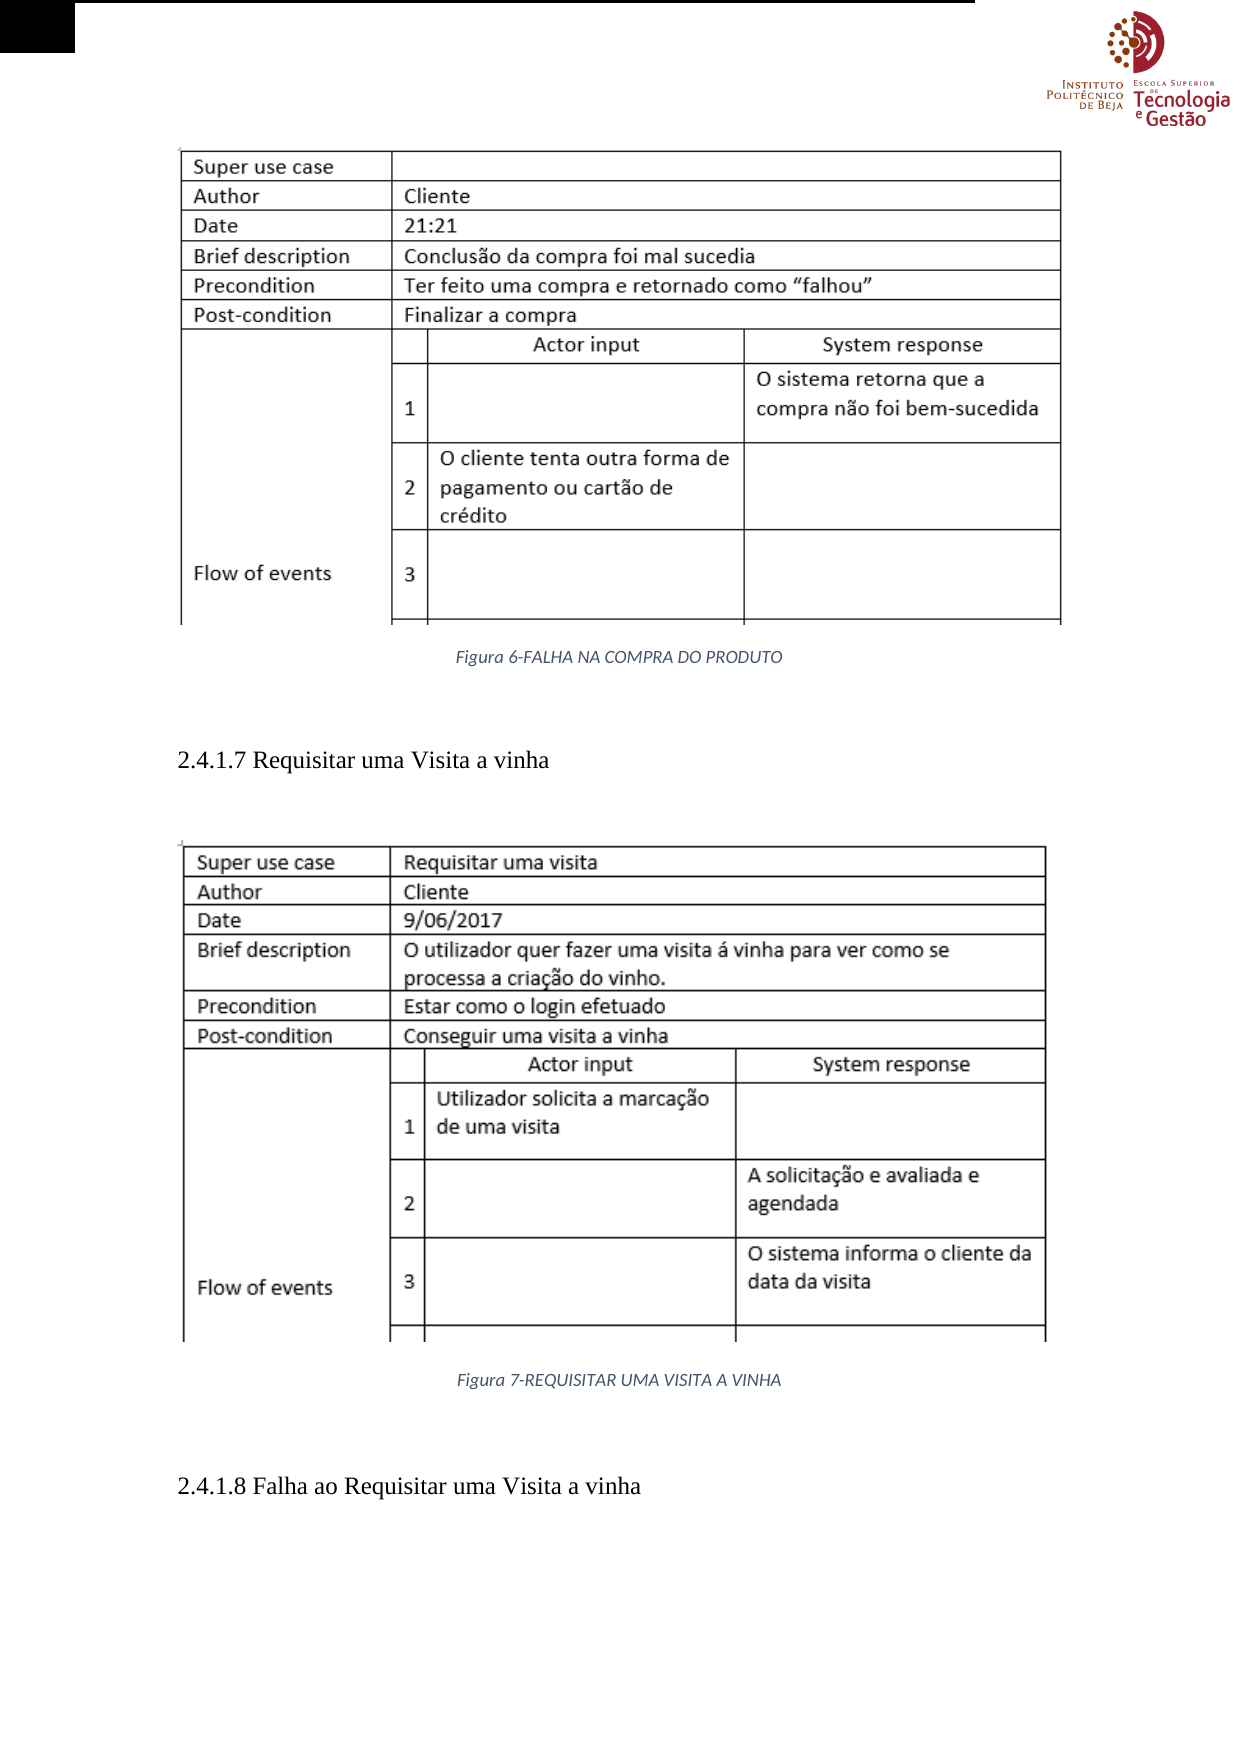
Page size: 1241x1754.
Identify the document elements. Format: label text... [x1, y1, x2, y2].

text Figura 6-FALHA NA COMPRA DO PRODUTO [177, 645, 1063, 668]
subtitle 2.4.1.7 Requisitar uma Visita a vinha [177, 745, 1063, 774]
subtitle 2.4.1.8 Falha ao Requisitar uma Visita a vinha [177, 1471, 1063, 1499]
text Figura 7-REQUISITAR UMA VISITA A VINHA [177, 1368, 1063, 1391]
